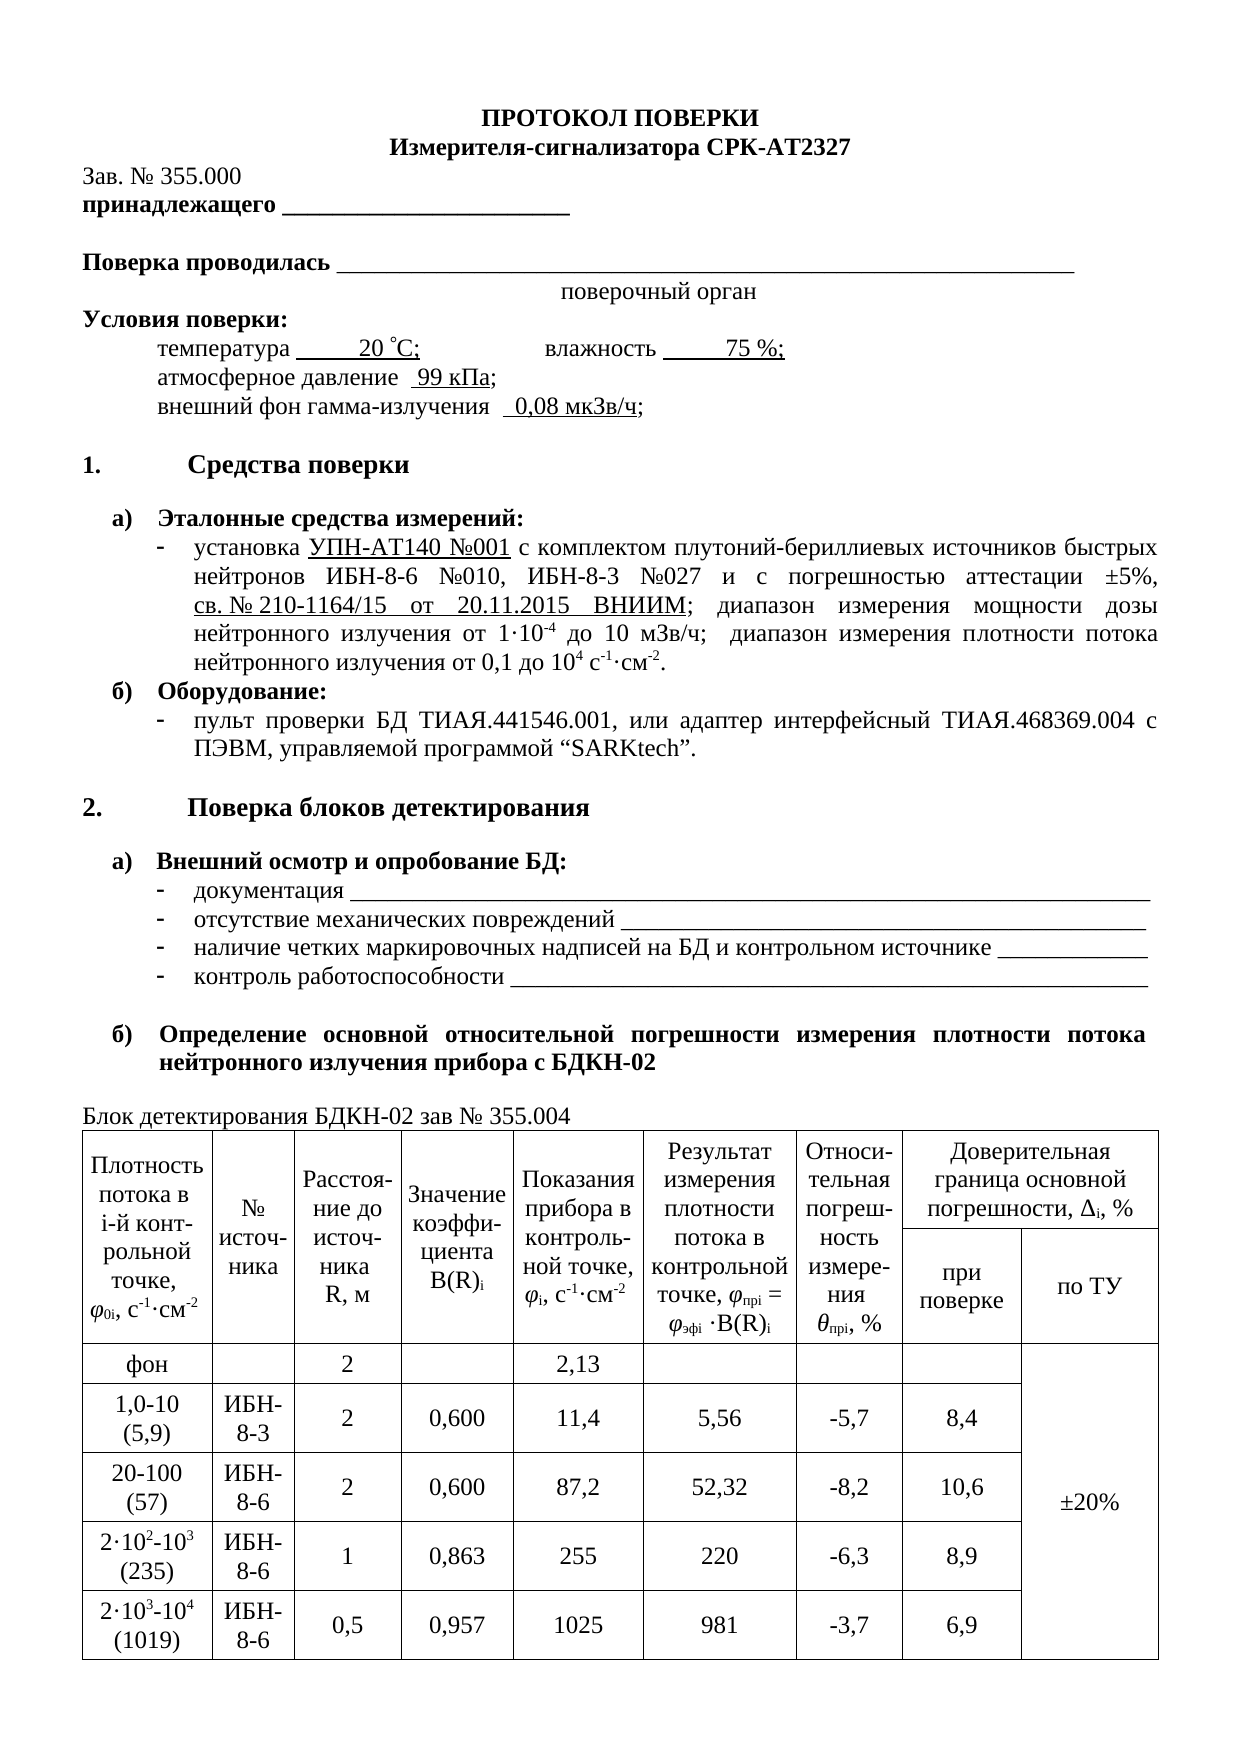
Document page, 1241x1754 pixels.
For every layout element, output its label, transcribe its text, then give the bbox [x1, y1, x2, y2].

text поверочный орган [82, 276, 1146, 304]
table_cell 6,9 [903, 1591, 1021, 1659]
table_cell [797, 1344, 902, 1383]
table_cell [213, 1344, 294, 1383]
table_cell при поверке [903, 1229, 1021, 1343]
text Условия поверки: [82, 304, 1158, 333]
table_cell 2·102-103 (235) [83, 1522, 212, 1590]
text Блок детектирования БДКН-02 зав № 355.004 [82, 1101, 1158, 1130]
table_header № источ-ника [213, 1131, 294, 1343]
table_cell 0,957 [402, 1591, 513, 1659]
table_cell 2,13 [514, 1344, 643, 1383]
list документация ________________________________________________________________ [156, 875, 1158, 904]
table_header Значение коэффи-циента B(R)i [402, 1131, 513, 1343]
table_cell 1 [295, 1522, 401, 1590]
text атмосферное давление 99 кПа; [82, 362, 1158, 391]
table_cell ИБН-8-6 [213, 1453, 294, 1521]
text внешний фон гамма-излучения 0,08 мкЗв/ч; [82, 391, 1158, 419]
table_cell ±20% [1022, 1344, 1158, 1659]
table_cell 8,4 [903, 1384, 1021, 1452]
table_cell фон [83, 1344, 212, 1383]
list наличие четких маркировочных надписей на БД и контрольном источнике ____________ [156, 932, 1158, 961]
text Поверка проводилась ___________________________________________________________ [82, 247, 1158, 276]
table_cell 981 [644, 1591, 796, 1659]
list установка УПН-АТ140 №001 с комплектом плутоний-бериллиевых источников быстрых нейтронов ИБН-8-6 №010, ИБН-8-3 №027 и с погрешностью аттестации ±5%, св. № 210-1164/15 от 20.11.2015 ВНИИМ; диапазон измерения мощности дозы нейтронного излучения от 1·10-4 до 10 мЗв/ч; диапазон измерения плотности потока нейтронного излучения от 0,1 до 104 с-1·см-2. [156, 532, 1158, 676]
text Зав. № 355.000 [82, 161, 1158, 189]
table_cell [644, 1344, 796, 1383]
table_header Плотность потока в i-й конт-рольной точке, φ0i, с-1·см-2 [83, 1131, 212, 1343]
table_cell 11,4 [514, 1384, 643, 1452]
text температура 20 С; влажность 75 %; [82, 333, 1158, 362]
table_cell ИБН-8-3 [213, 1384, 294, 1452]
table_cell -8,2 [797, 1453, 902, 1521]
table_cell -6,3 [797, 1522, 902, 1590]
list пульт проверки БД ТИАЯ.441546.001, или адаптер интерфейсный ТИАЯ.468369.004 с ПЭВМ, управляемой программой “SARKtech”. [156, 705, 1158, 762]
table_cell 2 [295, 1453, 401, 1521]
text принадлежащего _______________________ [82, 189, 1158, 218]
table_cell [903, 1344, 1021, 1383]
table_cell 0,600 [402, 1453, 513, 1521]
table_cell -5,7 [797, 1384, 902, 1452]
subtitle 1. Средства поверки [82, 448, 1158, 479]
table_cell 220 [644, 1522, 796, 1590]
table_cell ИБН-8-6 [213, 1591, 294, 1659]
subtitle 2. Поверка блоков детектирования [82, 791, 1158, 822]
text а) Эталонные средства измерений: [82, 503, 1158, 532]
table_header Относи-тельная погреш-ность измере-ния θпрi, % [797, 1131, 902, 1343]
table_cell 1,0-10 (5,9) [83, 1384, 212, 1452]
table_cell 2·103-104 (1019) [83, 1591, 212, 1659]
text а) Внешний осмотр и опробование БД: [112, 846, 1158, 875]
table_cell 52,32 [644, 1453, 796, 1521]
table_cell 10,6 [903, 1453, 1021, 1521]
table_header Показания прибора в контроль-ной точке, φi, с-1·см-2 [514, 1131, 643, 1343]
table_cell 2 [295, 1384, 401, 1452]
table_cell 0,863 [402, 1522, 513, 1590]
table_cell 2 [295, 1344, 401, 1383]
text Измерителя-сигнализатора СРК-АТ2327 [82, 132, 1158, 161]
table_cell ИБН-8-6 [213, 1522, 294, 1590]
table_cell -3,7 [797, 1591, 902, 1659]
table_header Доверительная граница основной погрешности, Δi, % [903, 1131, 1158, 1228]
table_cell 5,56 [644, 1384, 796, 1452]
table_cell 255 [514, 1522, 643, 1590]
table_cell по ТУ [1022, 1229, 1158, 1343]
list контроль работоспособности ___________________________________________________ [156, 961, 1158, 990]
table_cell 1025 [514, 1591, 643, 1659]
table_cell 0,5 [295, 1591, 401, 1659]
table_header Результат измерения плотности потока в контрольной точке, φпрi = φэфi ·B(R)i [644, 1131, 796, 1343]
table_cell [402, 1344, 513, 1383]
table_cell 8,9 [903, 1522, 1021, 1590]
table_cell 20-100 (57) [83, 1453, 212, 1521]
table_cell 0,600 [402, 1384, 513, 1452]
table_cell 87,2 [514, 1453, 643, 1521]
text б) Оборудование: [112, 676, 1158, 705]
table_header Расстоя-ние до источ-ника R, м [295, 1131, 401, 1343]
text б) Определение основной относительной погрешности измерения плотности потока нейтронного излучения прибора с БДКН-02 [112, 1019, 1146, 1076]
text ПРОТОКОЛ ПОВЕРКИ [82, 103, 1158, 132]
list отсутствие механических повреждений __________________________________________ [156, 904, 1158, 932]
